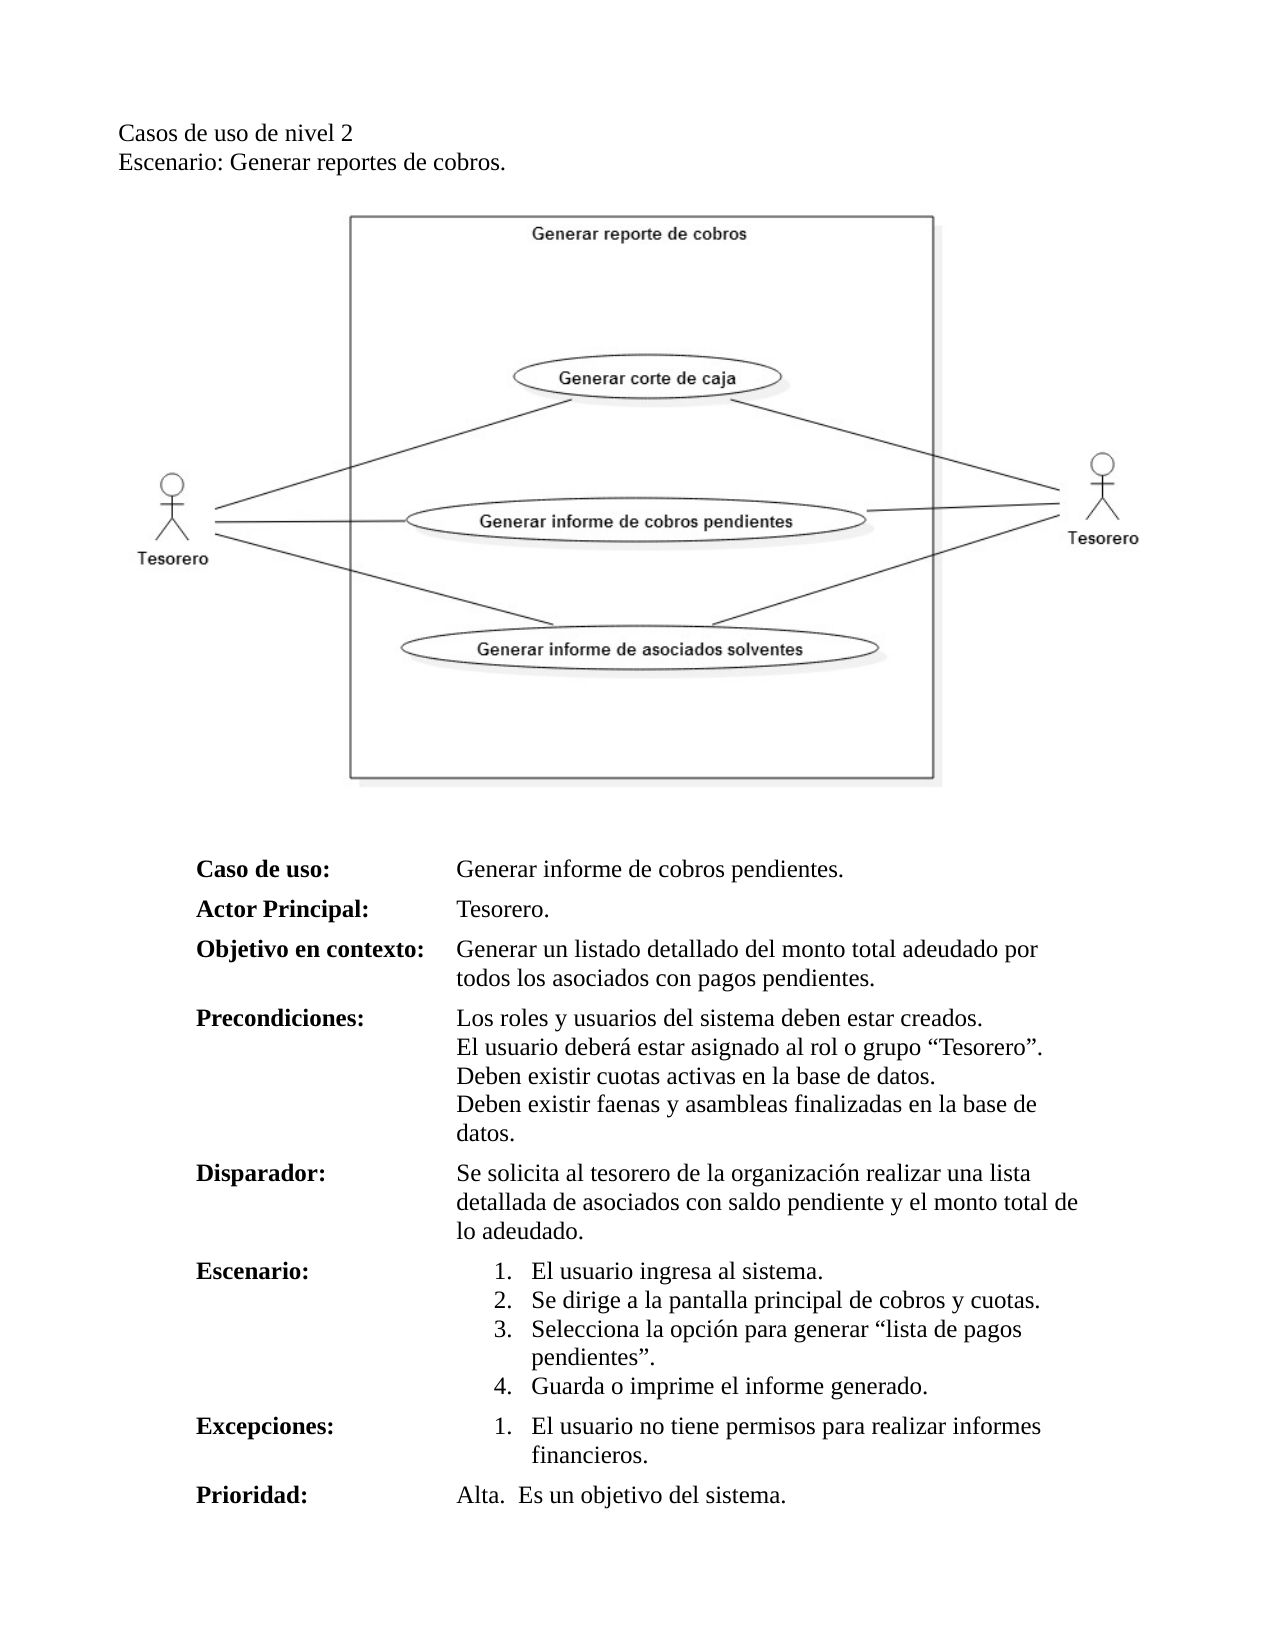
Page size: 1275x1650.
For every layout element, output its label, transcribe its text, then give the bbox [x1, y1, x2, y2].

text Casos de uso de nivel 2 [118, 118, 1157, 147]
table_cell Alta. Es un objetivo del sistema. [451, 1475, 1093, 1515]
table_cell Excepciones: [190, 1406, 451, 1475]
table_cell Prioridad: [190, 1475, 451, 1515]
table_cell El usuario no tiene permisos para realizar informes financieros. [451, 1406, 1093, 1475]
text Escenario: Generar reportes de cobros. [118, 147, 1157, 176]
table_header Caso de uso: [190, 848, 451, 888]
table_cell Se solicita al tesorero de la organización realizar una lista detallada de asociados con saldo pendiente y el monto total de lo adeudado. [451, 1153, 1093, 1251]
table_cell Disparador: [190, 1153, 451, 1251]
table_cell Precondiciones: [190, 998, 451, 1153]
table_cell Actor Principal: [190, 889, 451, 929]
table_cell Tesorero. [451, 889, 1093, 929]
table_header Generar informe de cobros pendientes. [451, 848, 1093, 888]
table_cell Los roles y usuarios del sistema deben estar creados. El usuario deberá estar asignado al rol o grupo “Tesorero”. Deben existir cuotas activas en la base de datos. Deben existir faenas y asambleas finalizadas en la base de datos. [451, 998, 1093, 1153]
table_cell El usuario ingresa al sistema. Se dirige a la pantalla principal de cobros y cuotas. Selecciona la opción para generar “lista de pagos pendientes”. Guarda o imprime el informe generado. [451, 1251, 1093, 1406]
table_cell Generar un listado detallado del monto total adeudado por todos los asociados con pagos pendientes. [451, 929, 1093, 998]
table_cell Objetivo en contexto: [190, 929, 451, 998]
picture [118, 204, 1157, 791]
table_cell Escenario: [190, 1251, 451, 1406]
